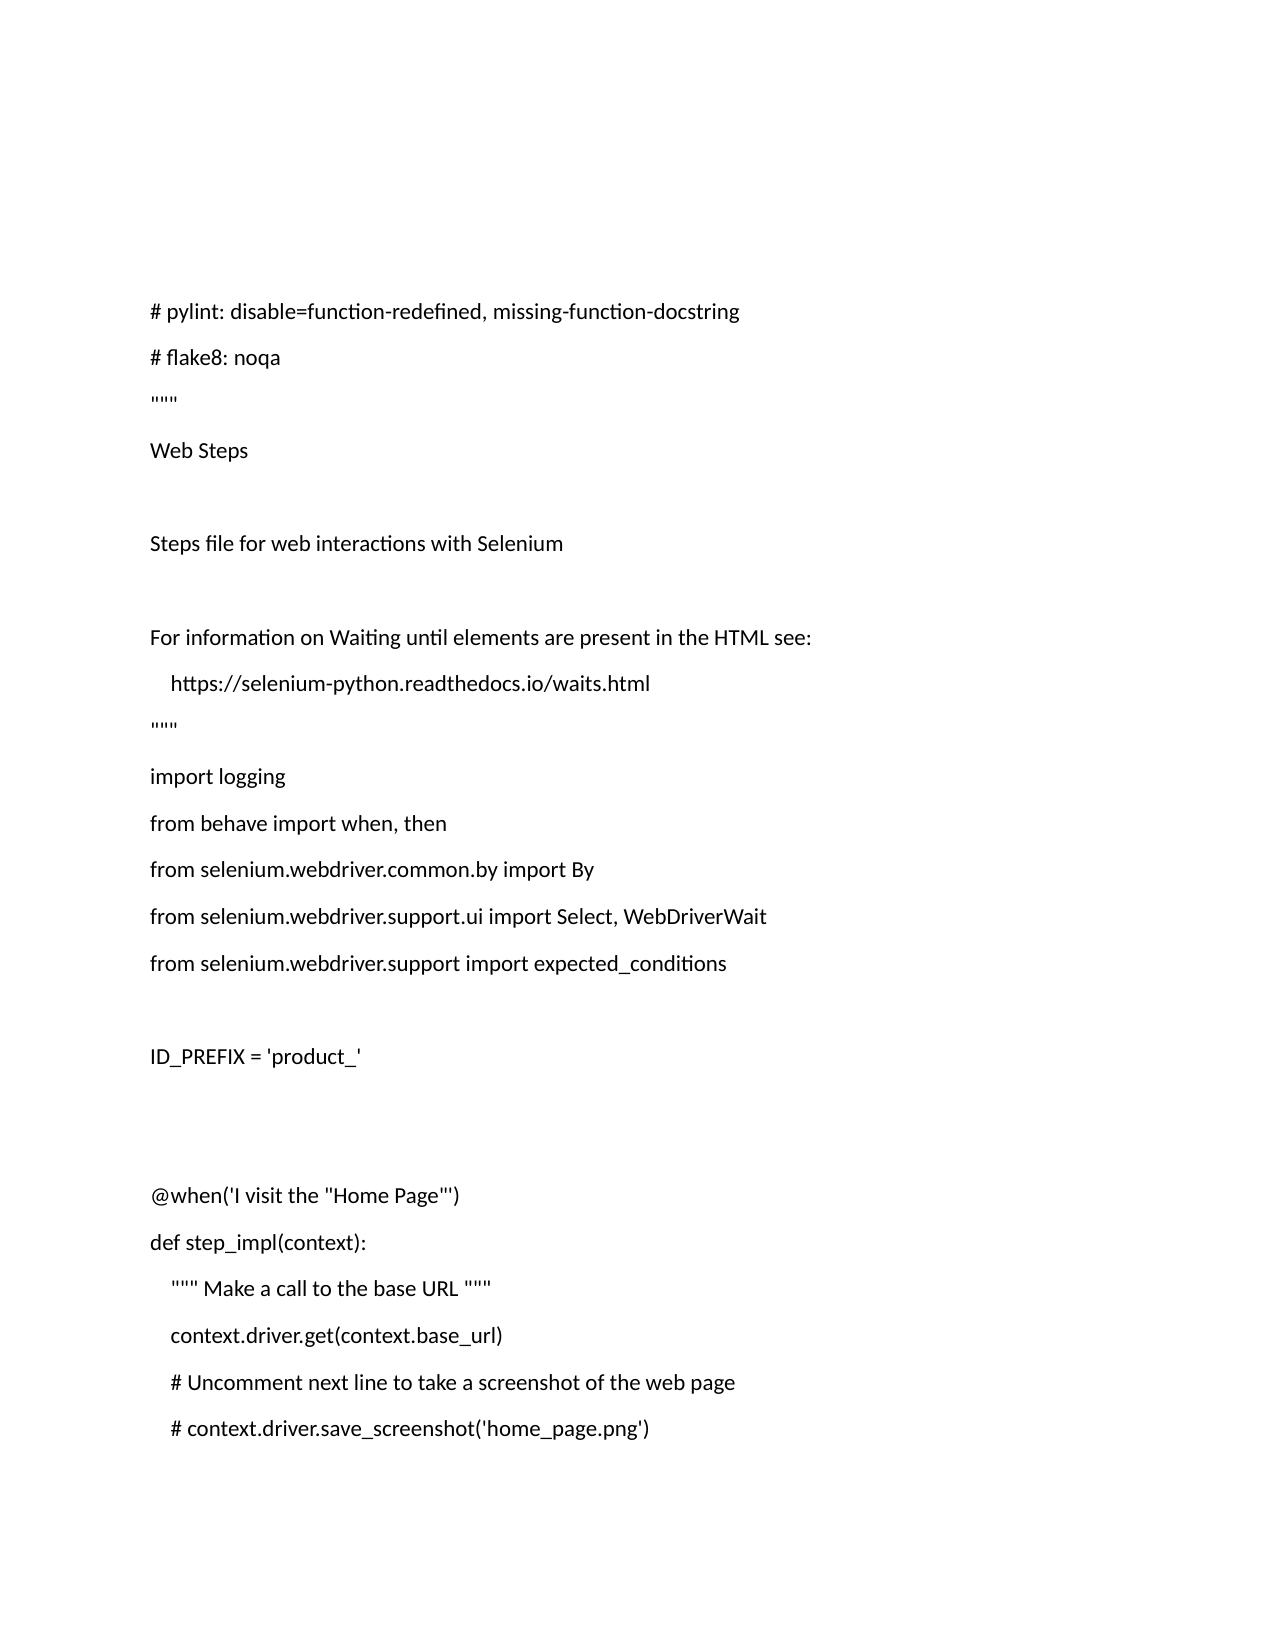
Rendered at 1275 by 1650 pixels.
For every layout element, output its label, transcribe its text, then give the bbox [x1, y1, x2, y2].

text from selenium.webdriver.support import expected_conditions [150, 949, 1125, 977]
text context.driver.get(context.base_url) [150, 1321, 1125, 1349]
text ID_PREFIX = 'product_' [150, 1042, 1125, 1070]
text def step_impl(context): [150, 1228, 1125, 1256]
text # context.driver.save_screenshot('home_page.png') [150, 1414, 1125, 1442]
text """ [150, 716, 1125, 744]
text Web Steps [150, 436, 1125, 464]
text Steps file for web interactions with Selenium [150, 529, 1125, 558]
text # flake8: noqa [150, 343, 1125, 371]
text # pylint: disable=function-redefined, missing-function-docstring [150, 297, 1125, 325]
text https://selenium-python.readthedocs.io/waits.html [150, 669, 1125, 697]
text """ Make a call to the base URL """ [150, 1274, 1125, 1303]
text from behave import when, then [150, 809, 1125, 837]
text # Uncomment next line to take a screenshot of the web page [150, 1368, 1125, 1396]
text from selenium.webdriver.common.by import By [150, 856, 1125, 883]
text @when('I visit the "Home Page"') [150, 1181, 1125, 1209]
text """ [150, 390, 1125, 418]
text For information on Waiting until elements are present in the HTML see: [150, 623, 1125, 651]
text from selenium.webdriver.support.ui import Select, WebDriverWait [150, 902, 1125, 930]
text import logging [150, 762, 1125, 790]
